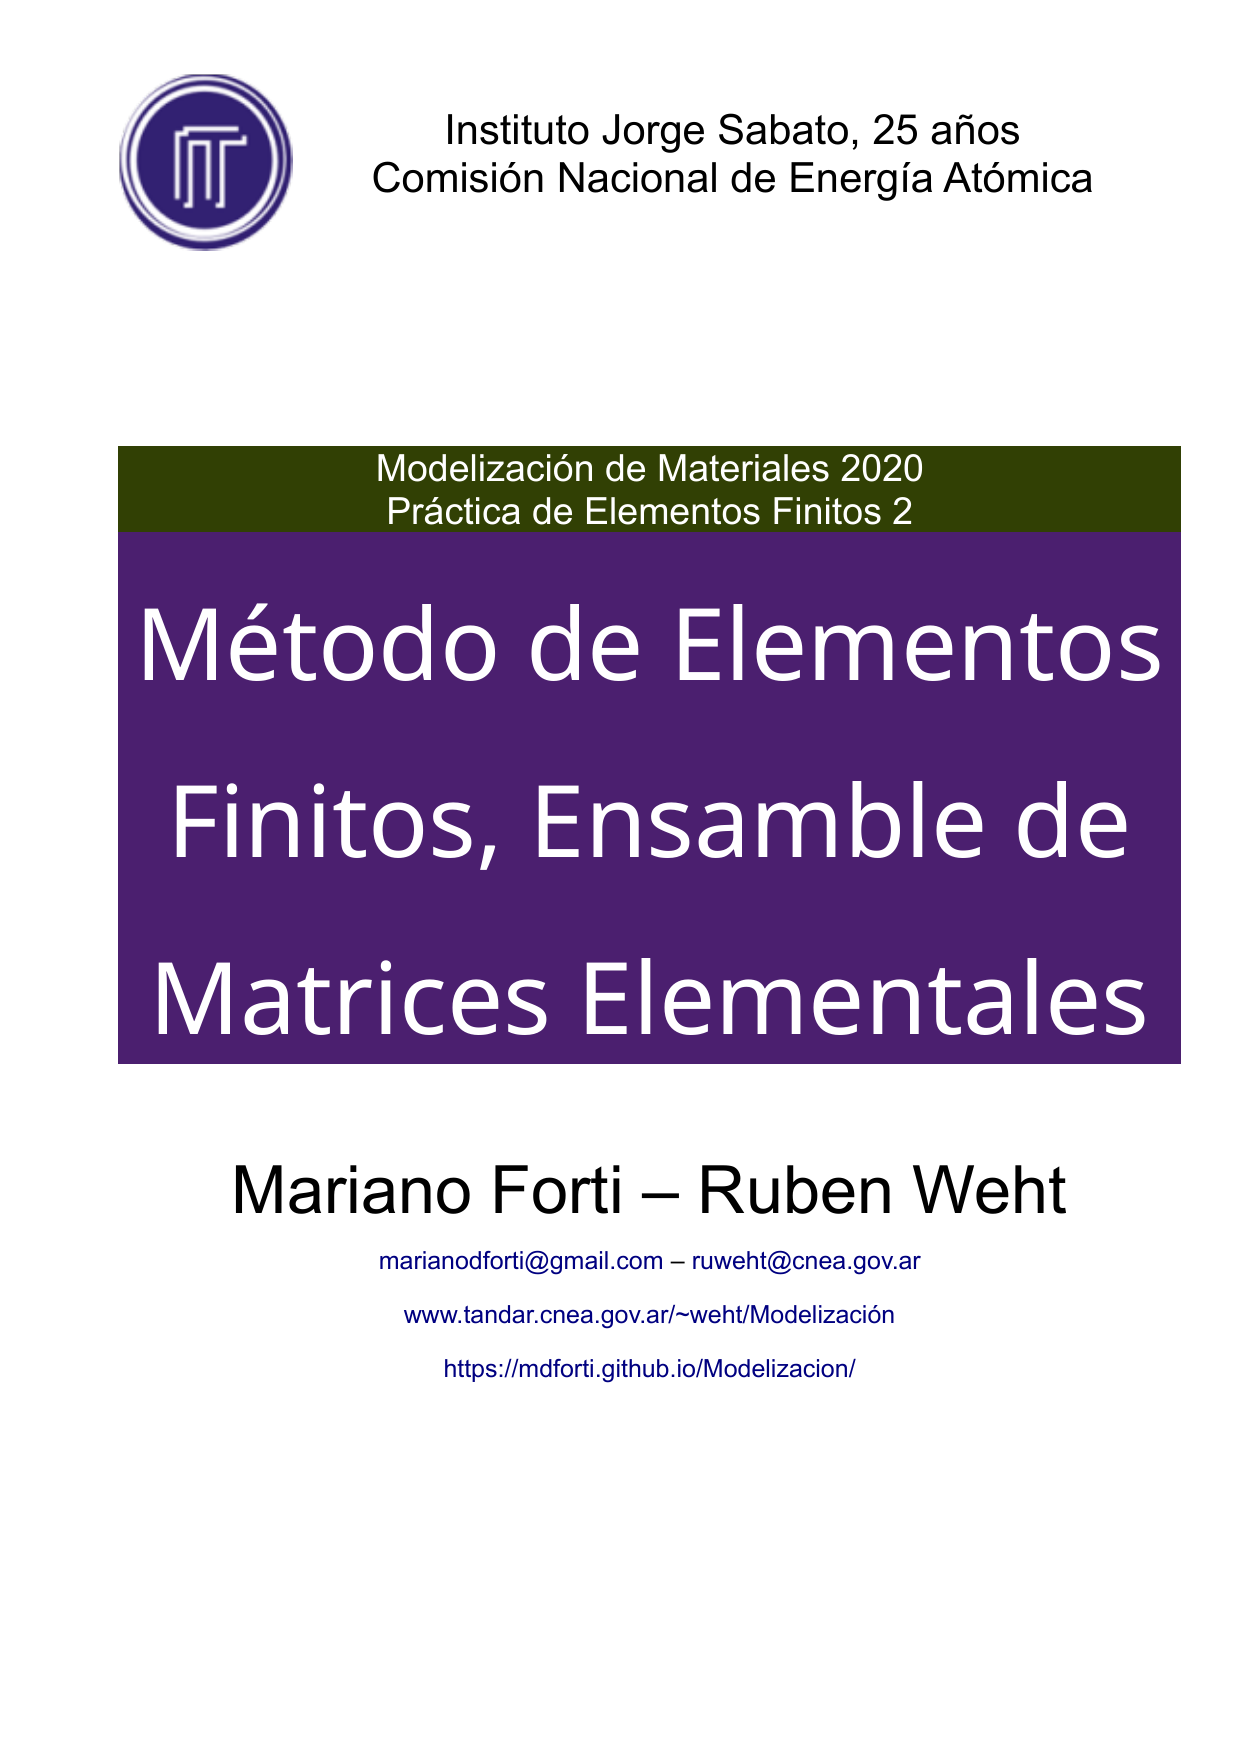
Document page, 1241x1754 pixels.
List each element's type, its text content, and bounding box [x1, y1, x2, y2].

text https://mdforti.github.io/Modelizacion/ [118, 1354, 1181, 1382]
text Mariano Forti – Ruben Weht [118, 1151, 1181, 1227]
text marianodforti@gmail.com – ruweht@cnea.gov.ar [118, 1246, 1181, 1275]
text Instituto Jorge Sabato, 25 años [293, 106, 1172, 153]
subtitle Método de Elementos Finitos, Ensamble de Matrices Elementales [118, 532, 1181, 1064]
text www.tandar.cnea.gov.ar/~weht/Modelización [118, 1300, 1181, 1329]
text Modelización de Materiales 2020 [118, 446, 1181, 489]
text Comisión Nacional de Energía Atómica [293, 153, 1172, 201]
text Práctica de Elementos Finitos 2 [118, 489, 1181, 532]
picture [118, 73, 293, 251]
